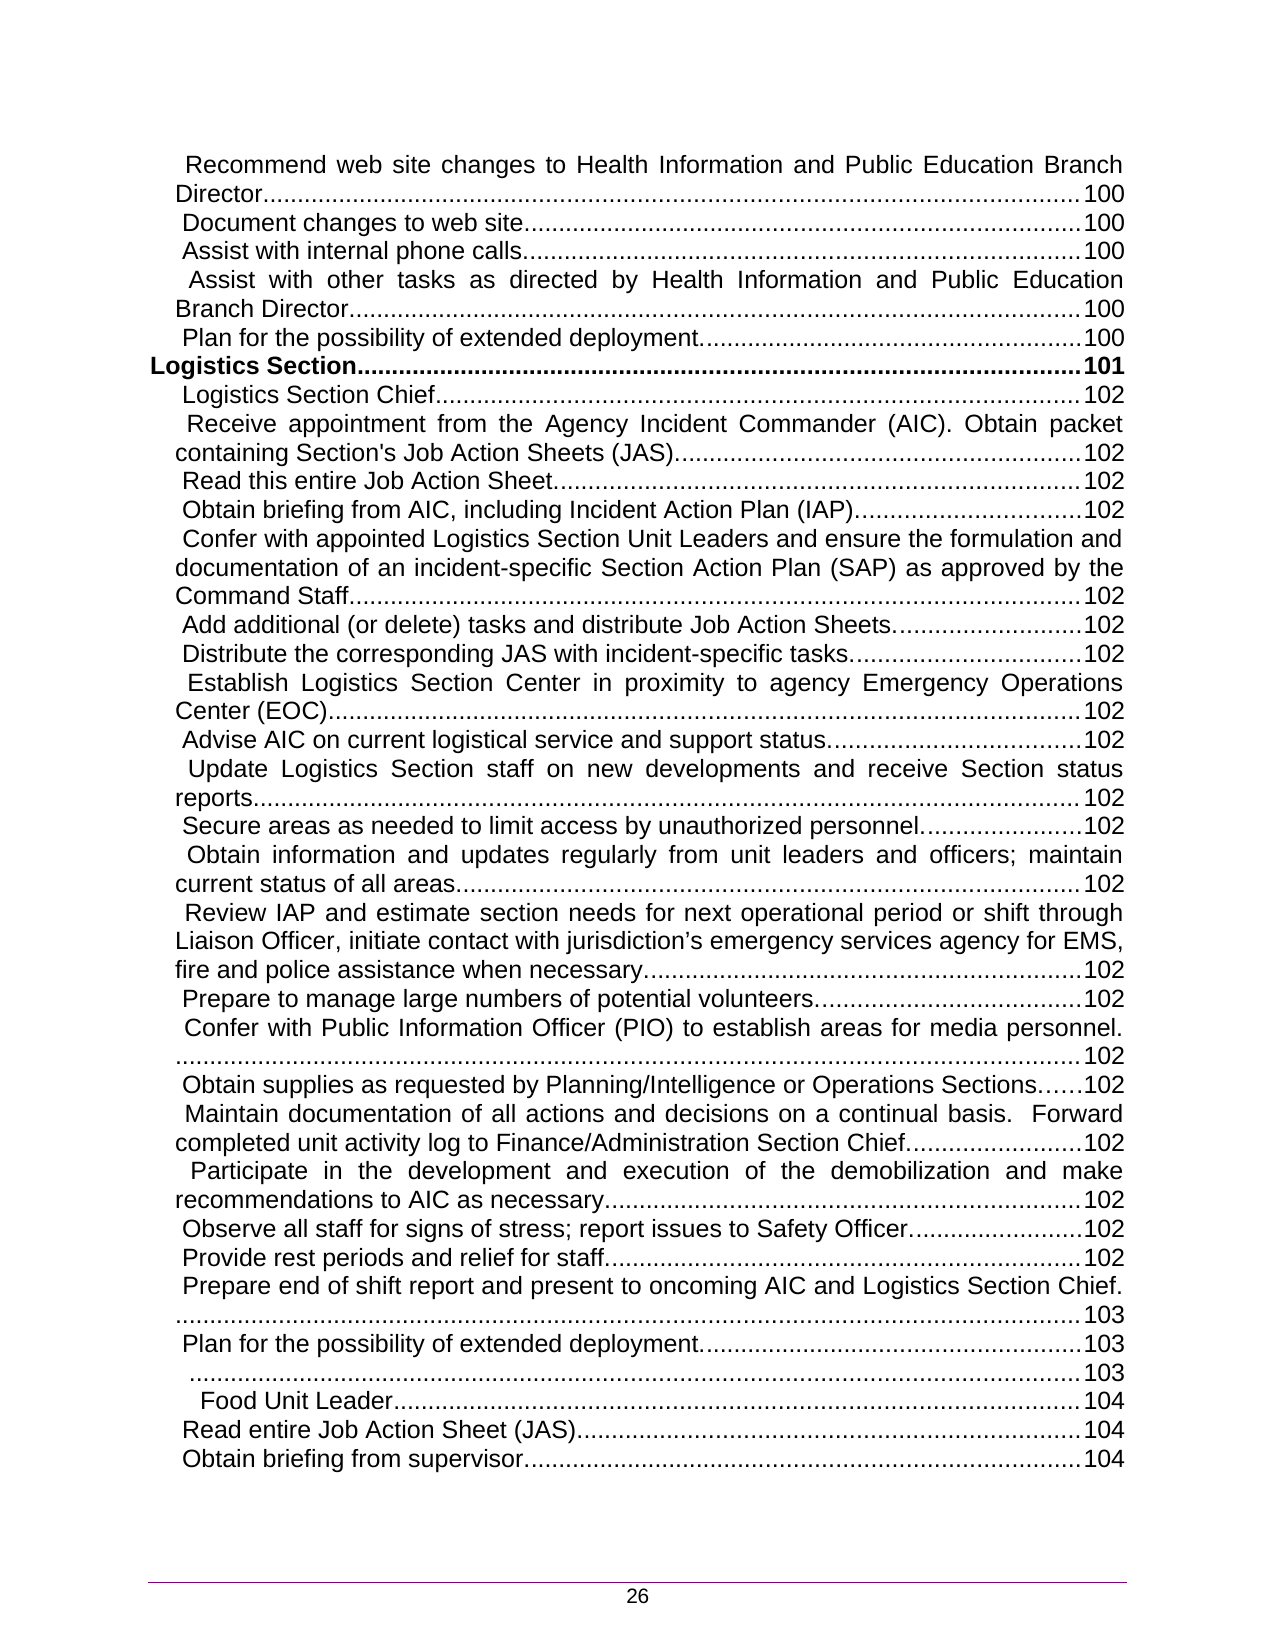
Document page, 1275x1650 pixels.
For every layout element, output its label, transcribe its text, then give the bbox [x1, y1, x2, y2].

text Assist with internal phone calls. 100 [175, 236, 1125, 265]
text 103 [175, 1357, 1125, 1386]
text Document changes to web site. 100 [175, 207, 1125, 236]
text Receive appointment from the Agency Incident Commander (AIC). Obtain packet containing Section's Job Action Sheets (JAS). 102 [175, 409, 1125, 466]
text Prepare to manage large numbers of potential volunteers. 102 [175, 984, 1125, 1012]
text Read this entire Job Action Sheet. 102 [175, 466, 1125, 495]
text Obtain supplies as requested by Planning/Intelligence or Operations Sections. 102 [175, 1070, 1125, 1099]
text Logistics Section Chief 102 [175, 380, 1125, 409]
text Confer with Public Information Officer (PIO) to establish areas for media personnel. 102 [175, 1012, 1125, 1070]
text Update Logistics Section staff on new developments and receive Section status reports. 102 [175, 754, 1125, 811]
text Observe all staff for signs of stress; report issues to Safety Officer. 102 [175, 1214, 1125, 1242]
text Logistics Section 101 [150, 351, 1125, 380]
text Provide rest periods and relief for staff. 102 [175, 1242, 1125, 1271]
text Review IAP and estimate section needs for next operational period or shift through Liaison Officer, initiate contact with jurisdiction’s emergency services agency for EMS, fire and police assistance when necessary. 102 [175, 897, 1125, 984]
text Obtain briefing from AIC, including Incident Action Plan (IAP). 102 [175, 495, 1125, 524]
text Maintain documentation of all actions and decisions on a continual basis. Forward completed unit activity log to Finance/Administration Section Chief. 102 [175, 1099, 1125, 1156]
text Plan for the possibility of extended deployment. 100 [175, 322, 1125, 351]
text Plan for the possibility of extended deployment. 103 [175, 1329, 1125, 1357]
text Distribute the corresponding JAS with incident-specific tasks. 102 [175, 639, 1125, 667]
text Participate in the development and execution of the demobilization and make recommendations to AIC as necessary. 102 [175, 1156, 1125, 1214]
text Recommend web site changes to Health Information and Public Education Branch Director. 100 [175, 150, 1125, 207]
text Secure areas as needed to limit access by unauthorized personnel. 102 [175, 811, 1125, 840]
text Food Unit Leader 104 [200, 1386, 1125, 1415]
text Advise AIC on current logistical service and support status. 102 [175, 725, 1125, 754]
text Establish Logistics Section Center in proximity to agency Emergency Operations Center (EOC). 102 [175, 667, 1125, 725]
text Prepare end of shift report and present to oncoming AIC and Logistics Section Chief. 103 [175, 1271, 1125, 1329]
text Assist with other tasks as directed by Health Information and Public Education Branch Director. 100 [175, 265, 1125, 322]
text Add additional (or delete) tasks and distribute Job Action Sheets. 102 [175, 610, 1125, 639]
text Read entire Job Action Sheet (JAS). 104 [175, 1415, 1125, 1444]
text Obtain briefing from supervisor. 104 [175, 1444, 1125, 1472]
text Confer with appointed Logistics Section Unit Leaders and ensure the formulation and documentation of an incident-specific Section Action Plan (SAP) as approved by the Command Staff. 102 [175, 524, 1125, 610]
text Obtain information and updates regularly from unit leaders and officers; maintain current status of all areas. 102 [175, 840, 1125, 897]
